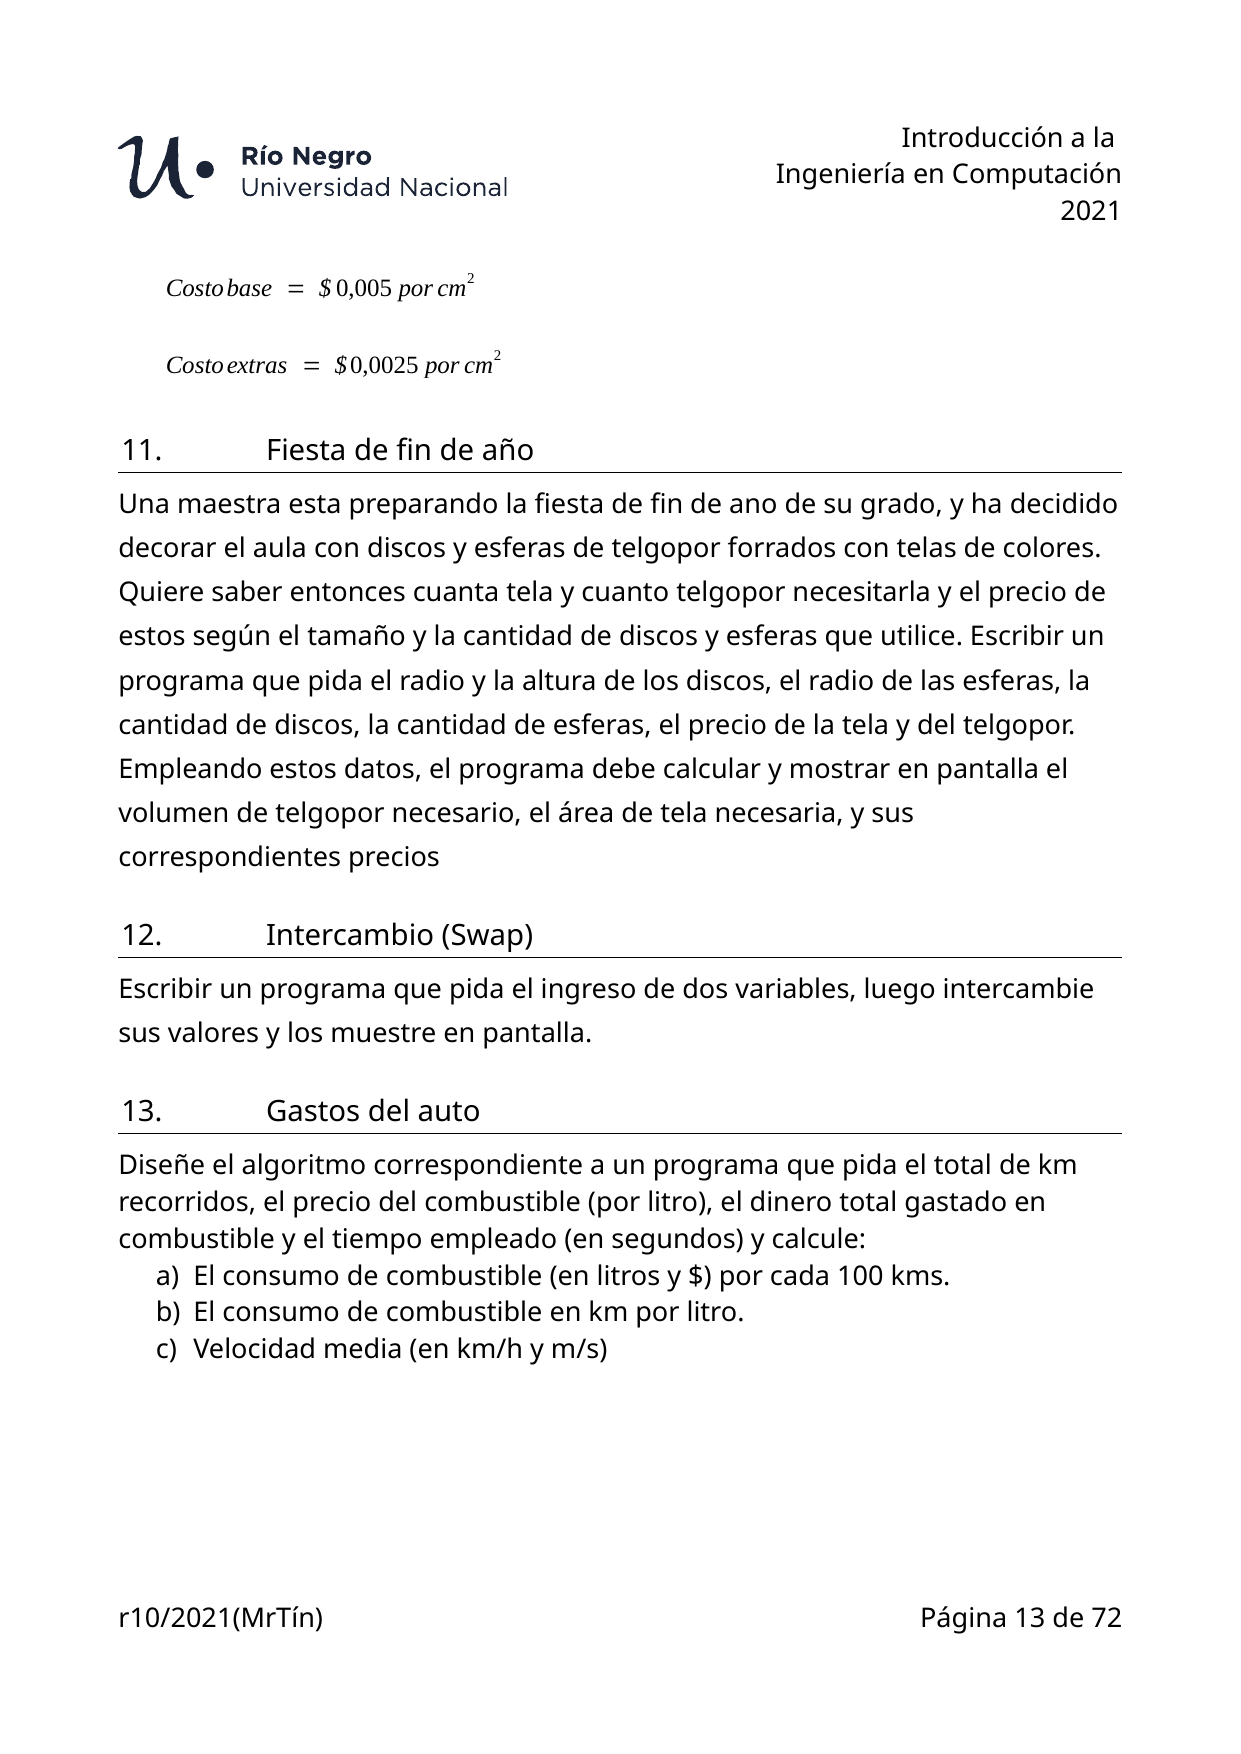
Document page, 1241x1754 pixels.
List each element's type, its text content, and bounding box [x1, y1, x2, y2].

list El consumo de combustible (en litros y $) por cada 100 kms. [156, 1256, 1122, 1293]
text Escribir un programa que pida el ingreso de dos variables, luego intercambie sus valores y los muestre en pantalla. [118, 969, 1122, 1051]
subtitle Gastos del auto [118, 1087, 1122, 1133]
text Diseñe el algoritmo correspondiente a un programa que pida el total de km recorridos, el precio del combustible (por litro), el dinero total gastado en combustible y el tiempo empleado (en segundos) y calcule: [118, 1145, 1122, 1256]
list El consumo de combustible en km por litro. [156, 1293, 1122, 1330]
subtitle Intercambio (Swap) [118, 911, 1122, 957]
list Velocidad media (en km/h y m/s) [156, 1330, 1122, 1367]
text Una maestra esta preparando la fiesta de fin de ano de su grado, y ha decidido decorar el aula con discos y esferas de telgopor forrados con telas de colores. Quiere saber entonces cuanta tela y cuanto telgopor necesitarla y el precio de estos según el tamaño y la cantidad de discos y esferas que utilice. Escribir un programa que pida el radio y la altura de los discos, el radio de las esferas, la cantidad de discos, la cantidad de esferas, el precio de la tela y del telgopor. Empleando estos datos, el programa debe calcular y mostrar en pantalla el volumen de telgopor necesario, el área de tela necesaria, y sus correspondientes precios [118, 484, 1122, 874]
subtitle Fiesta de fin de año [118, 426, 1122, 472]
